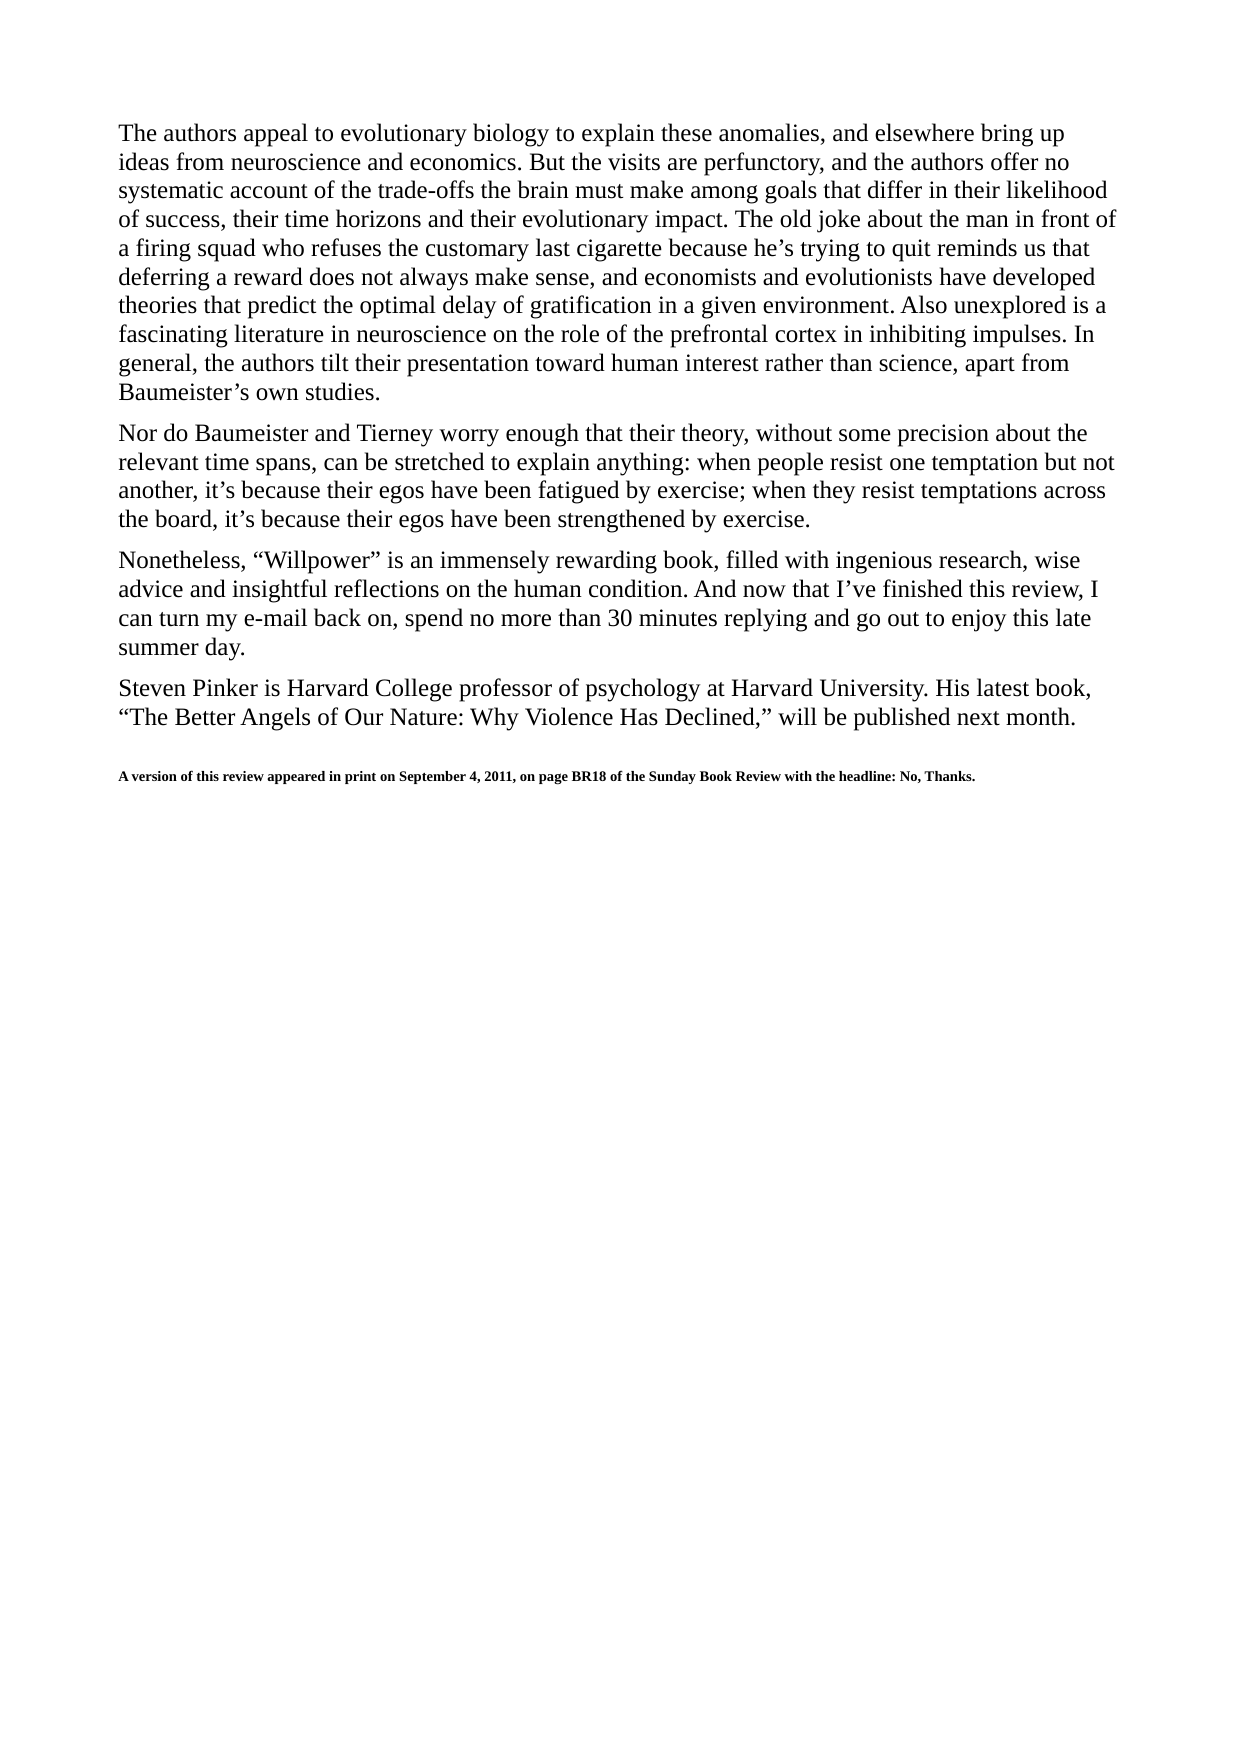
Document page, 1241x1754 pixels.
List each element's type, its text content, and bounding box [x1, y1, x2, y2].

text Nonetheless, “Willpower” is an immensely rewarding book, filled with ingenious research, wise advice and insightful reflections on the human condition. And now that I’ve finished this review, I can turn my e-mail back on, spend no more than 30 minutes replying and go out to enjoy this late summer day. [118, 546, 1122, 661]
text Nor do Baumeister and Tierney worry enough that their theory, without some precision about the relevant time spans, can be stretched to explain anything: when people resist one temptation but not another, it’s because their egos have been fatigued by exercise; when they resist temptations across the board, it’s because their egos have been strengthened by exercise. [118, 418, 1122, 533]
subtitle A version of this review appeared in print on September 4, 2011, on page BR18 of the Sunday Book Review with the headline: No, Thanks. [118, 768, 1122, 785]
text The authors appeal to evolutionary biology to explain these anomalies, and elsewhere bring up ideas from neuroscience and economics. But the visits are perfunctory, and the authors offer no systematic account of the trade-offs the brain must make among goals that differ in their likelihood of success, their time horizons and their evolutionary impact. The old joke about the man in front of a firing squad who refuses the customary last cigarette because he’s trying to quit reminds us that deferring a reward does not always make sense, and economists and evolutionists have developed theories that predict the optimal delay of gratification in a given environment. Also unexplored is a fascinating literature in neuroscience on the role of the prefrontal cortex in inhibiting impulses. In general, the authors tilt their presentation toward human interest rather than science, apart from Baumeister’s own studies. [118, 118, 1122, 406]
text Steven Pinker is Harvard College professor of psychology at Harvard University. His latest book, “The Better Angels of Our Nature: Why Violence Has Declined,” will be published next month. [118, 673, 1122, 731]
